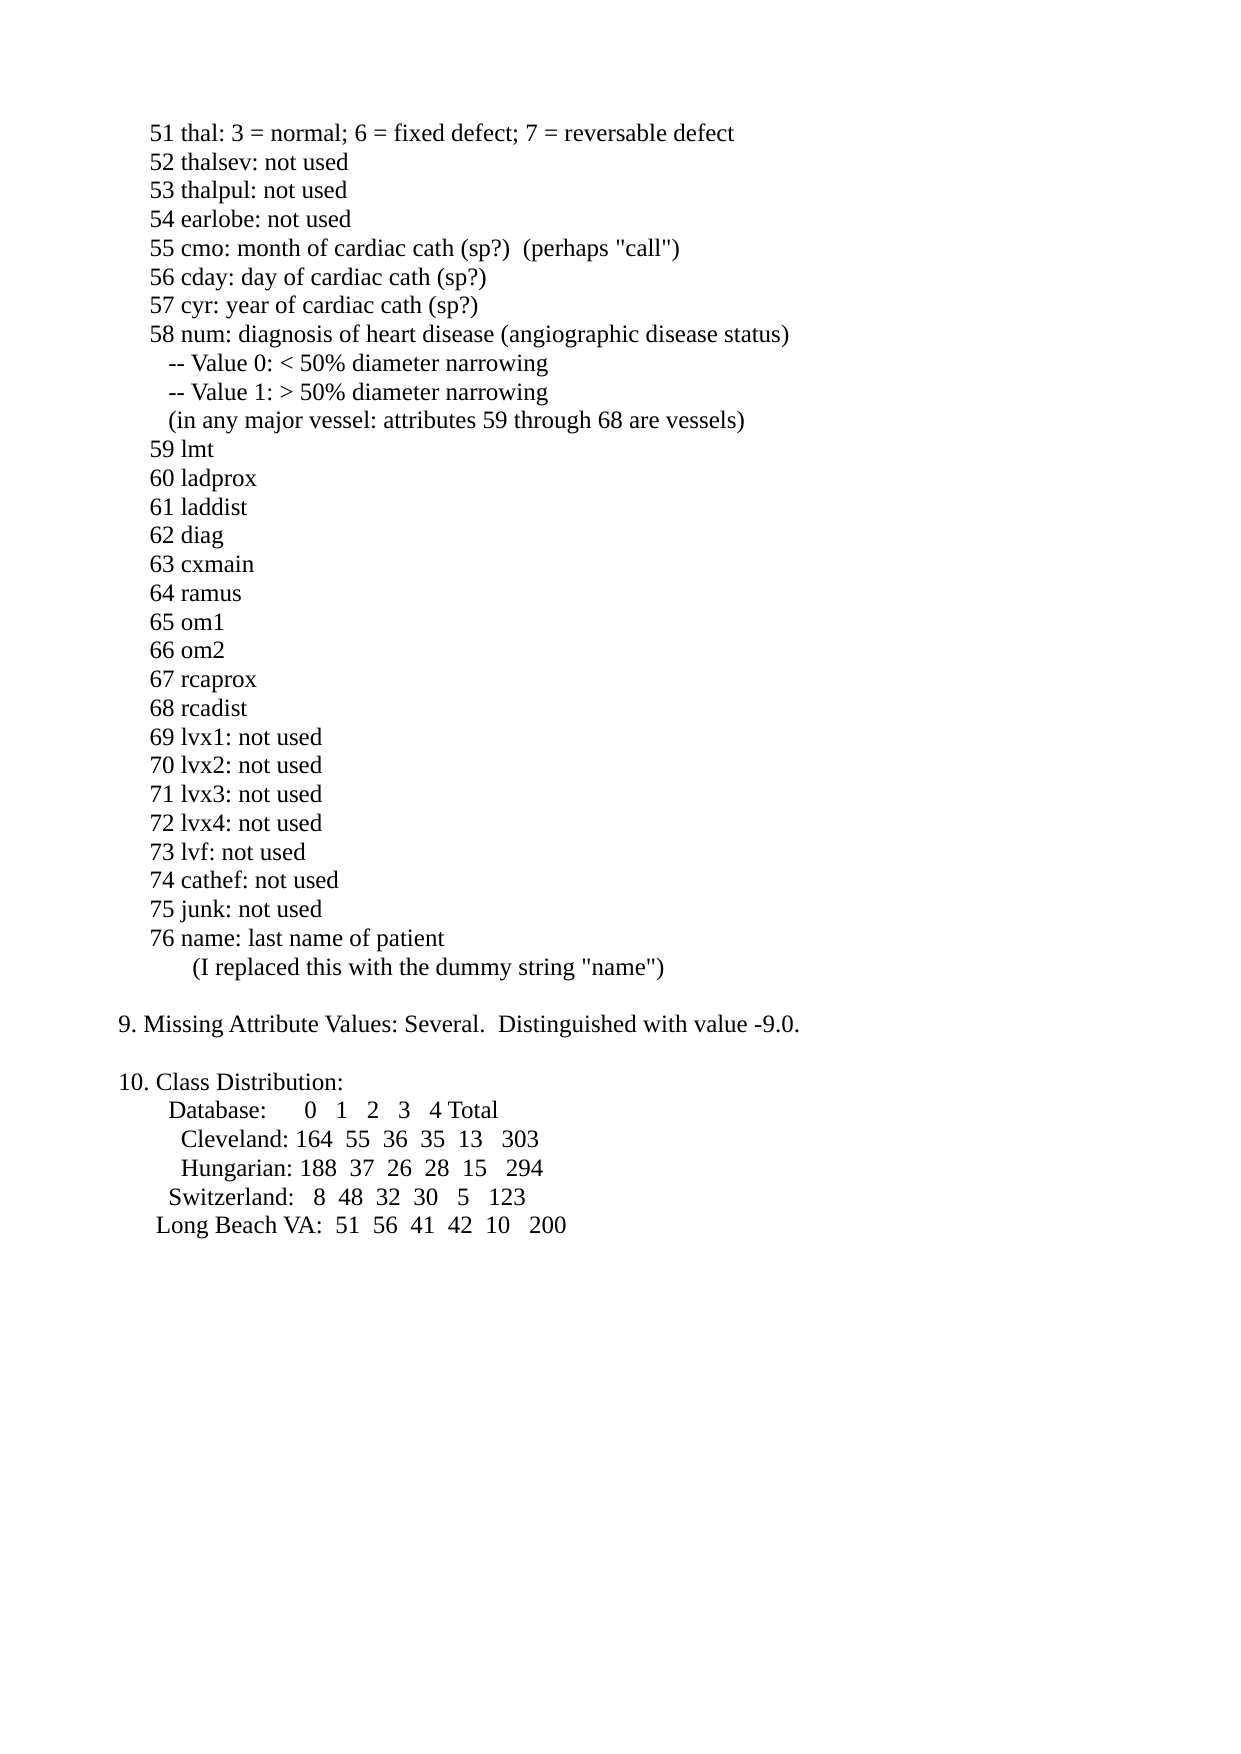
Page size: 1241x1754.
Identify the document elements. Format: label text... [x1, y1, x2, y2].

text 65 om1 [118, 607, 1122, 636]
text 67 rcaprox [118, 664, 1122, 693]
text Hungarian: 188 37 26 28 15 294 [118, 1153, 1122, 1182]
text 68 rcadist [118, 693, 1122, 722]
text 9. Missing Attribute Values: Several. Distinguished with value -9.0. [118, 1009, 1122, 1038]
text Long Beach VA: 51 56 41 42 10 200 [118, 1211, 1122, 1239]
text 57 cyr: year of cardiac cath (sp?) [118, 291, 1122, 319]
text 76 name: last name of patient [118, 923, 1122, 952]
text 54 earlobe: not used [118, 204, 1122, 233]
text 64 ramus [118, 578, 1122, 607]
text (in any major vessel: attributes 59 through 68 are vessels) [118, 406, 1122, 434]
text 60 ladprox [118, 463, 1122, 492]
text 73 lvf: not used [118, 837, 1122, 866]
text 53 thalpul: not used [118, 176, 1122, 204]
text 55 cmo: month of cardiac cath (sp?) (perhaps "call") [118, 233, 1122, 262]
text 10. Class Distribution: [118, 1067, 1122, 1096]
text 70 lvx2: not used [118, 751, 1122, 779]
text 61 laddist [118, 492, 1122, 521]
text -- Value 1: > 50% diameter narrowing [118, 377, 1122, 406]
text (I replaced this with the dummy string "name") [118, 952, 1122, 981]
text -- Value 0: < 50% diameter narrowing [118, 348, 1122, 377]
text Cleveland: 164 55 36 35 13 303 [118, 1124, 1122, 1153]
text 72 lvx4: not used [118, 808, 1122, 837]
text 52 thalsev: not used [118, 147, 1122, 176]
text 56 cday: day of cardiac cath (sp?) [118, 262, 1122, 291]
text 69 lvx1: not used [118, 722, 1122, 751]
text 66 om2 [118, 636, 1122, 664]
text 74 cathef: not used [118, 866, 1122, 894]
text 71 lvx3: not used [118, 779, 1122, 808]
text Database: 0 1 2 3 4 Total [118, 1096, 1122, 1124]
text 63 cxmain [118, 549, 1122, 578]
text 58 num: diagnosis of heart disease (angiographic disease status) [118, 319, 1122, 348]
text Switzerland: 8 48 32 30 5 123 [118, 1182, 1122, 1211]
text 51 thal: 3 = normal; 6 = fixed defect; 7 = reversable defect [118, 118, 1122, 147]
text 62 diag [118, 521, 1122, 549]
text 59 lmt [118, 434, 1122, 463]
text 75 junk: not used [118, 894, 1122, 923]
